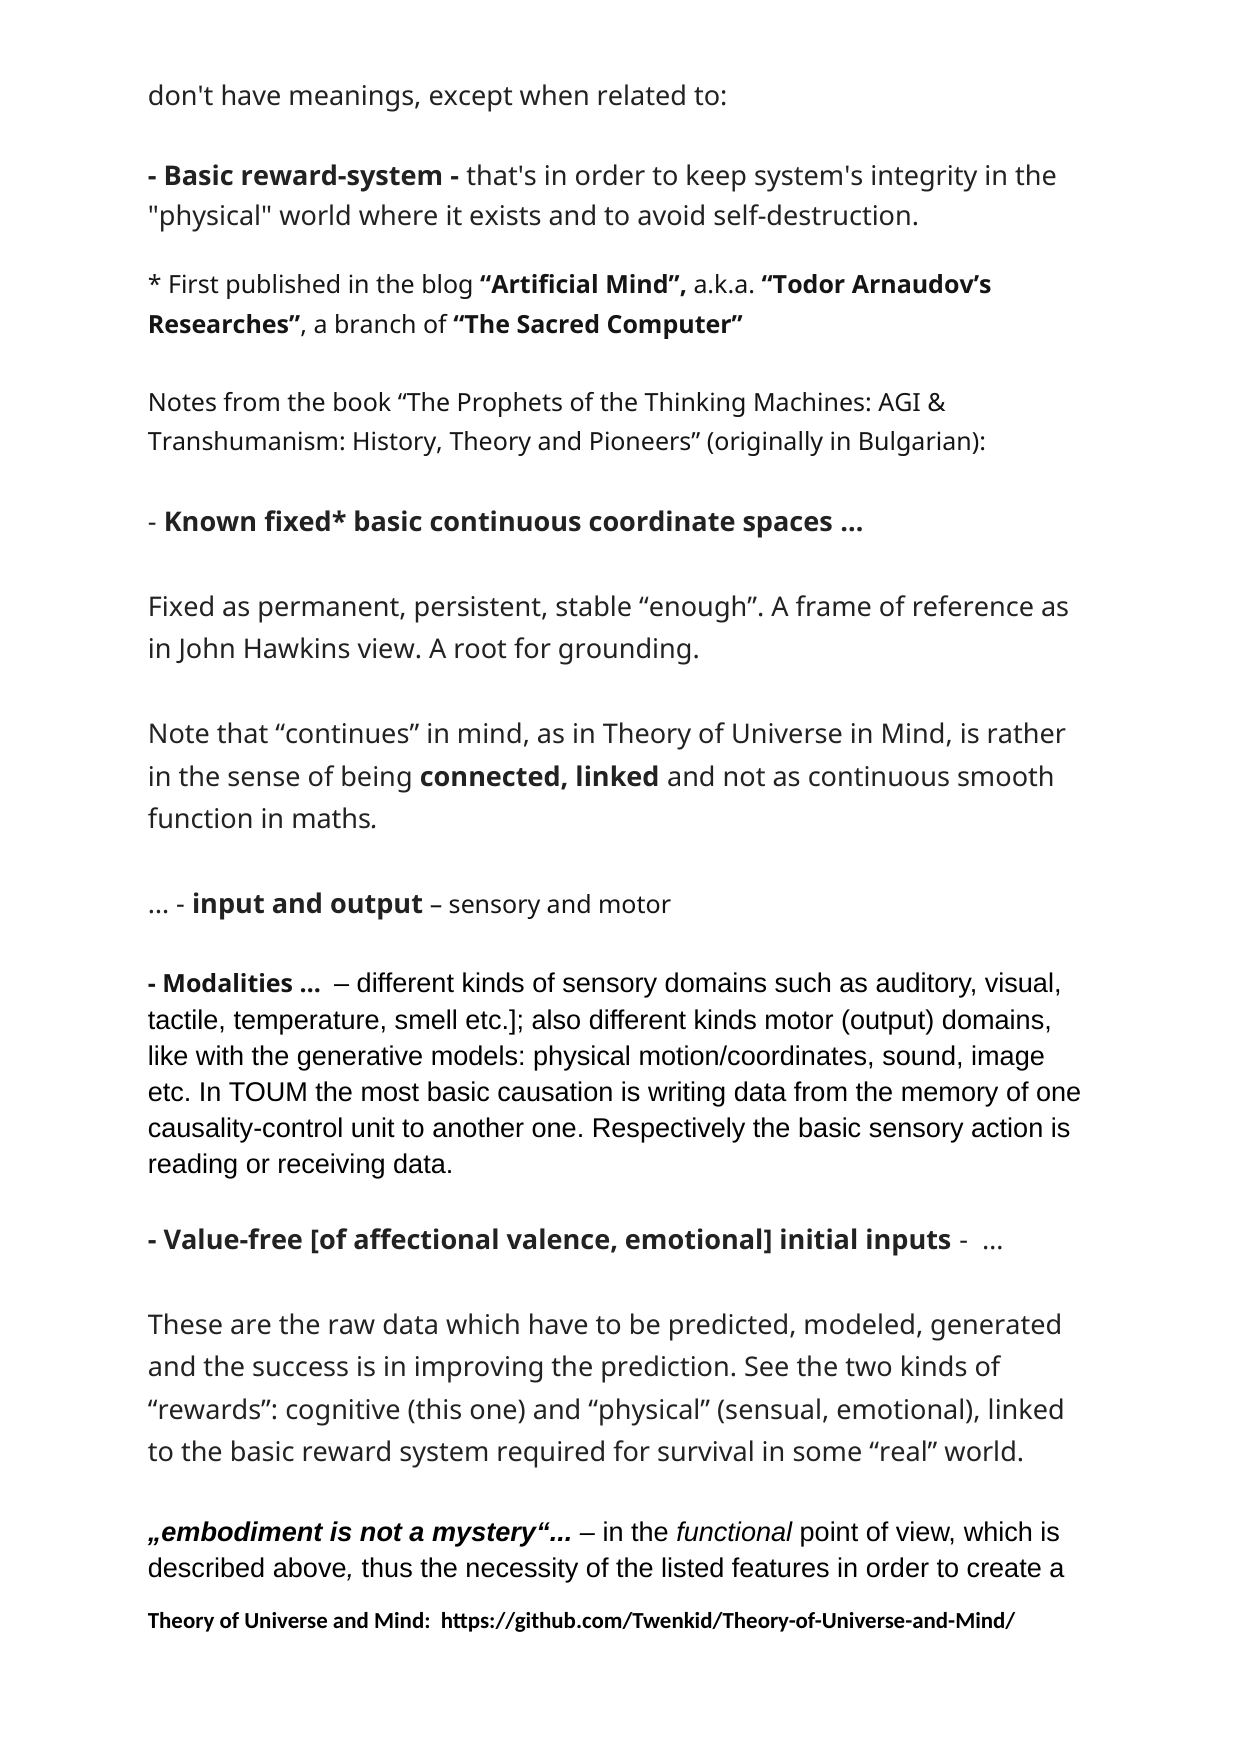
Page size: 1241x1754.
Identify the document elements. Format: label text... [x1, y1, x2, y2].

text * First published in the blog “Artificial Mind”, a.k.a. “Todor Arnaudov’s Researches”, a branch of “The Sacred Computer” Notes from the book “The Prophets of the Thinking Machines: AGI & Transhumanism: History, Theory and Pioneers” (originally in Bulgarian): - Known fixed* basic continuous coordinate spaces … Fixed as permanent, persistent, stable “enough”. A frame of reference as in John Hawkins view. A root for grounding. Note that “continues” in mind, as in Theory of Universe in Mind, is rather in the sense of being connected, linked and not as continuous smooth function in maths. … - input and output – sensory and motor - Modalities … – different kinds of sensory domains such as auditory, visual, tactile, temperature, smell etc.]; also different kinds motor (output) domains, like with the generative models: physical motion/coordinates, sound, image etc. In TOUM the most basic causation is writing data from the memory of one causality-control unit to another one. Respectively the basic sensory action is reading or receiving data. - Value-free [of affectional valence, emotional] initial inputs - … These are the raw data which have to be predicted, modeled, generated and the success is in improving the prediction. See the two kinds of “rewards”: cognitive (this one) and “physical” (sensual, emotional), linked to the basic reward system required for survival in some “real” world. „embodiment is not a mystery“... – in the functional point of view, which is described above, thus the necessity of the listed features in order to create a [148, 233, 1093, 1584]
text don't have meanings, except when related to: - Basic reward-system - that's in order to keep system's integrity in the "physical" world where it exists and to avoid self-destruction. [148, 74, 1093, 233]
